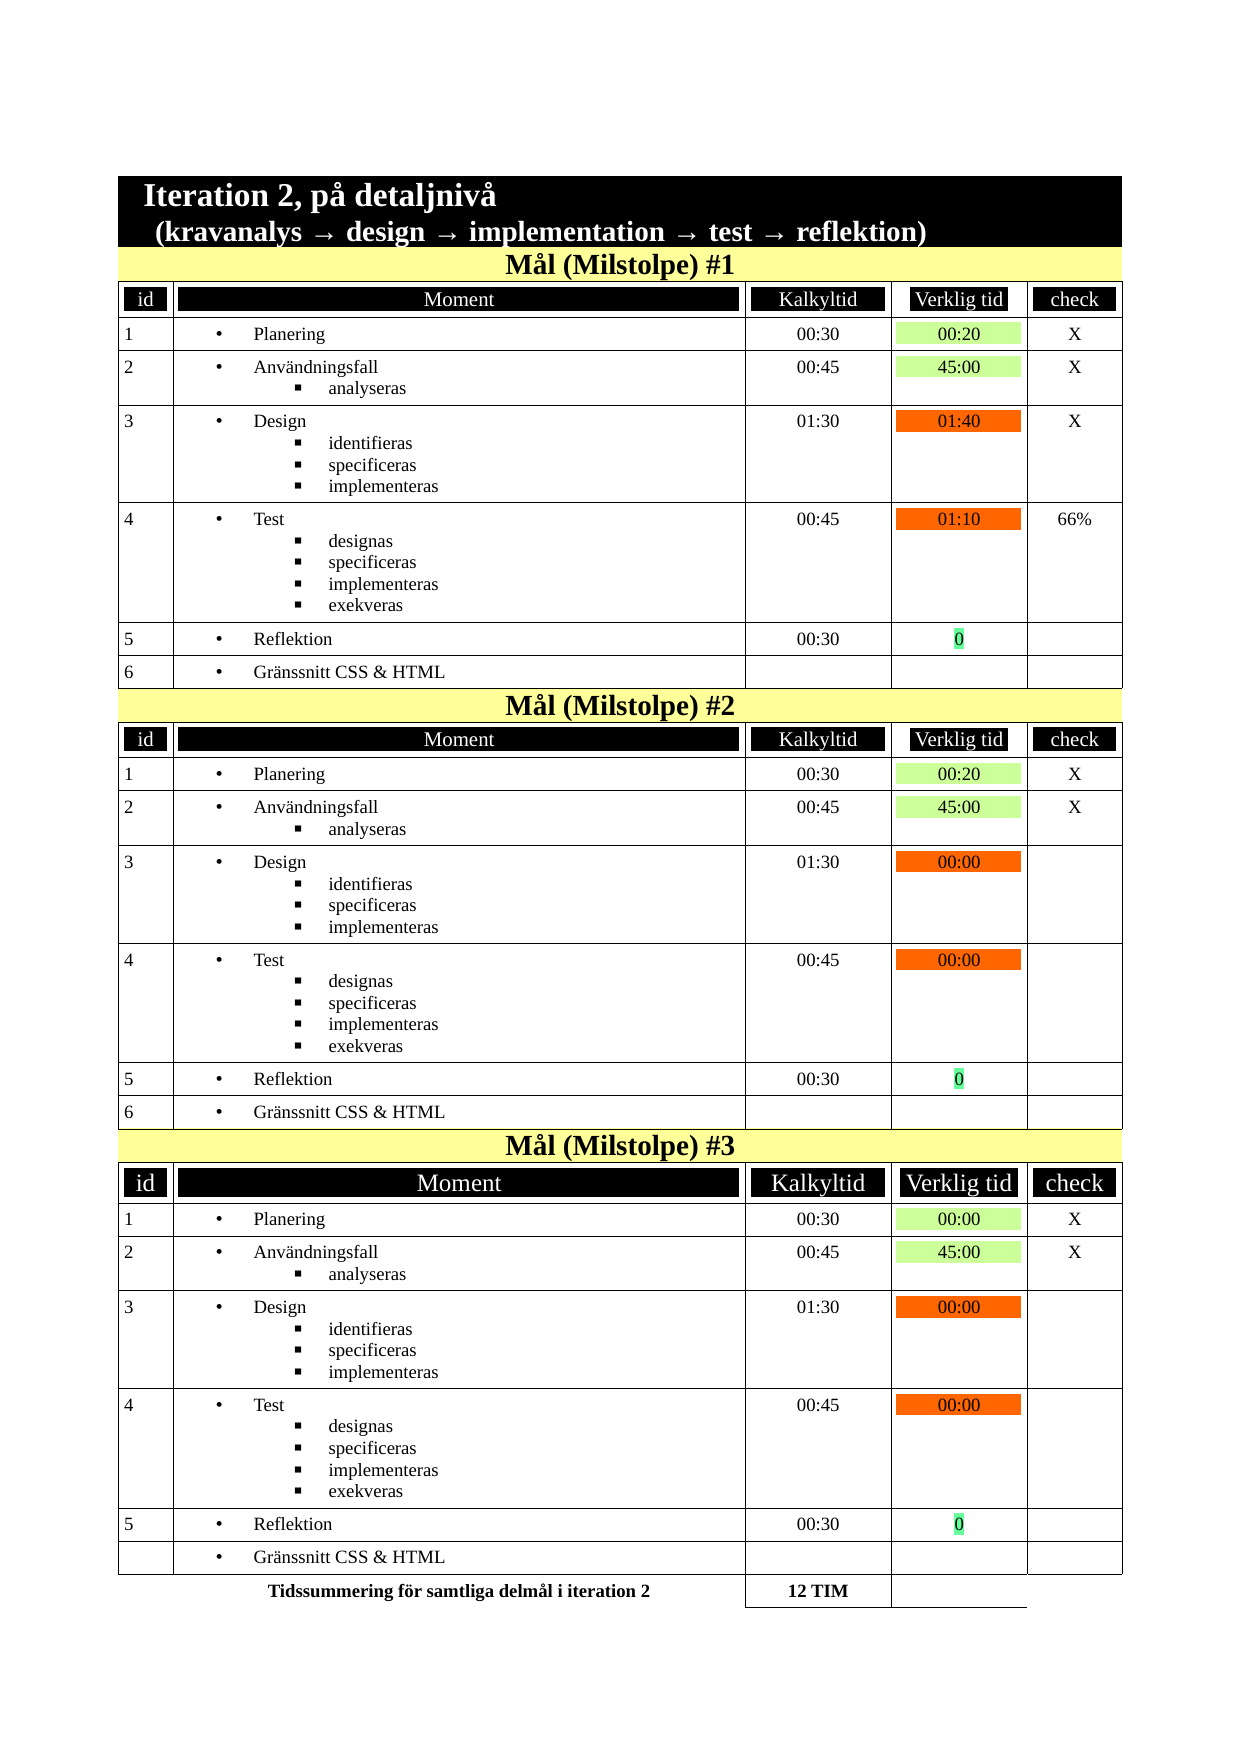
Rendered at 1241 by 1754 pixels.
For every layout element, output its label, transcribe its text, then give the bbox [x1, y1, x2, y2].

table_cell 45:00 [892, 1237, 1027, 1290]
table_cell X [1028, 1204, 1122, 1236]
table_cell 00:30 [746, 1063, 891, 1095]
table_header check [1028, 282, 1122, 317]
table_cell X [1028, 406, 1122, 502]
table_cell [892, 1542, 1027, 1574]
table_cell 01:30 [746, 1291, 891, 1388]
table_cell Reflektion [174, 1509, 745, 1541]
text Mål (Milstolpe) #2 [118, 689, 1122, 722]
table_cell 2 [119, 351, 173, 404]
table_cell 66% [1028, 503, 1122, 622]
table_cell Gränssnitt CSS & HTML [174, 656, 745, 688]
table_cell 00:00 [892, 1204, 1027, 1236]
table_cell 1 [119, 318, 173, 350]
table_cell X [1028, 791, 1122, 845]
table_cell 00:45 [746, 944, 891, 1062]
table_cell [746, 656, 891, 688]
table_cell 00:00 [892, 1291, 1027, 1388]
table_cell 2 [119, 1237, 173, 1290]
table_header Kalkyltid [746, 723, 891, 757]
table_cell 5 [119, 1063, 173, 1095]
table_header Verklig tid [892, 723, 1027, 757]
table_cell 3 [119, 1291, 173, 1388]
table_cell [1028, 846, 1122, 943]
table_header Verklig tid [892, 282, 1027, 317]
table_cell 1 [119, 1204, 173, 1236]
table_cell 00:30 [746, 758, 891, 790]
table_cell Planering [174, 1204, 745, 1236]
table_cell X [1028, 758, 1122, 790]
table_cell 00:00 [892, 944, 1027, 1062]
table_cell 5 [119, 623, 173, 655]
table_cell 6 [119, 1096, 173, 1128]
table_cell 45:00 [892, 791, 1027, 845]
table_cell Test designas specificeras implementeras exekveras [174, 503, 745, 622]
table_header id [119, 1163, 173, 1202]
table_cell Design identifieras specificeras implementeras [174, 406, 745, 502]
table_cell X [1028, 318, 1122, 350]
table_cell 0 [892, 1509, 1027, 1541]
table_header Moment [174, 282, 745, 317]
table_cell [1028, 1509, 1122, 1541]
table_cell 3 [119, 846, 173, 943]
table_cell 4 [119, 1389, 173, 1507]
table_cell 01:40 [892, 406, 1027, 502]
table_header id [119, 282, 173, 317]
table_cell Reflektion [174, 1063, 745, 1095]
table_header Kalkyltid [746, 1163, 891, 1202]
table_cell Planering [174, 318, 745, 350]
table_cell [892, 656, 1027, 688]
table_cell 00:45 [746, 791, 891, 845]
table_cell [1028, 656, 1122, 688]
text (kravanalys → design → implementation → test → reflektion) [118, 214, 1122, 247]
table_cell 00:45 [746, 1389, 891, 1507]
table_cell Användningsfall analyseras [174, 791, 745, 845]
table_cell 4 [119, 503, 173, 622]
table_cell 00:45 [746, 503, 891, 622]
table_cell [118, 1575, 173, 1607]
table_cell [1028, 1542, 1122, 1574]
table_cell Användningsfall analyseras [174, 351, 745, 404]
table_header Verklig tid [892, 1163, 1027, 1202]
text Iteration 2, på detaljnivå [118, 176, 1122, 214]
table_cell 6 [119, 656, 173, 688]
table_cell 00:00 [892, 1389, 1027, 1507]
table_cell 0 [892, 623, 1027, 655]
table_cell Tidssummering för samtliga delmål i iteration 2 [173, 1575, 745, 1607]
table_cell [746, 1542, 891, 1574]
table_cell [892, 1575, 1027, 1607]
table_cell Design identifieras specificeras implementeras [174, 846, 745, 943]
table_cell [119, 1542, 173, 1574]
table_cell [1028, 1096, 1122, 1128]
table_header Moment [174, 723, 745, 757]
table_cell 00:30 [746, 318, 891, 350]
table_cell 4 [119, 944, 173, 1062]
table_cell [746, 1096, 891, 1128]
table_cell Test designas specificeras implementeras exekveras [174, 944, 745, 1062]
table_cell 0 [892, 1063, 1027, 1095]
table_cell 00:30 [746, 1204, 891, 1236]
table_header id [119, 723, 173, 757]
table_cell Reflektion [174, 623, 745, 655]
table_header check [1028, 1163, 1122, 1202]
table_cell [1028, 1063, 1122, 1095]
table_cell Planering [174, 758, 745, 790]
text Mål (Milstolpe) #1 [118, 247, 1122, 281]
table_cell 45:00 [892, 351, 1027, 404]
table_cell Design identifieras specificeras implementeras [174, 1291, 745, 1388]
table_cell 5 [119, 1509, 173, 1541]
table_cell X [1028, 351, 1122, 404]
table_cell 00:45 [746, 351, 891, 404]
table_cell 2 [119, 791, 173, 845]
table_cell Test designas specificeras implementeras exekveras [174, 1389, 745, 1507]
table_cell [1028, 623, 1122, 655]
table_cell 00:45 [746, 1237, 891, 1290]
table_cell 00:20 [892, 318, 1027, 350]
table_cell [892, 1096, 1027, 1128]
table_cell [1028, 1575, 1122, 1607]
table_cell 1 [119, 758, 173, 790]
table_cell 01:30 [746, 406, 891, 502]
table_cell 3 [119, 406, 173, 502]
table_header check [1028, 723, 1122, 757]
table_header Moment [174, 1163, 745, 1202]
table_cell 01:30 [746, 846, 891, 943]
table_cell [1028, 1291, 1122, 1388]
table_cell 00:30 [746, 1509, 891, 1541]
table_cell 12 TIM [746, 1575, 891, 1607]
table_header Kalkyltid [746, 282, 891, 317]
text Mål (Milstolpe) #3 [118, 1130, 1122, 1162]
table_cell [1028, 1389, 1122, 1507]
table_cell 00:20 [892, 758, 1027, 790]
table_cell Användningsfall analyseras [174, 1237, 745, 1290]
table_cell 01:10 [892, 503, 1027, 622]
table_cell Gränssnitt CSS & HTML [174, 1542, 745, 1574]
table_cell 00:00 [892, 846, 1027, 943]
table_cell X [1028, 1237, 1122, 1290]
table_cell [1028, 944, 1122, 1062]
table_cell Gränssnitt CSS & HTML [174, 1096, 745, 1128]
table_cell 00:30 [746, 623, 891, 655]
